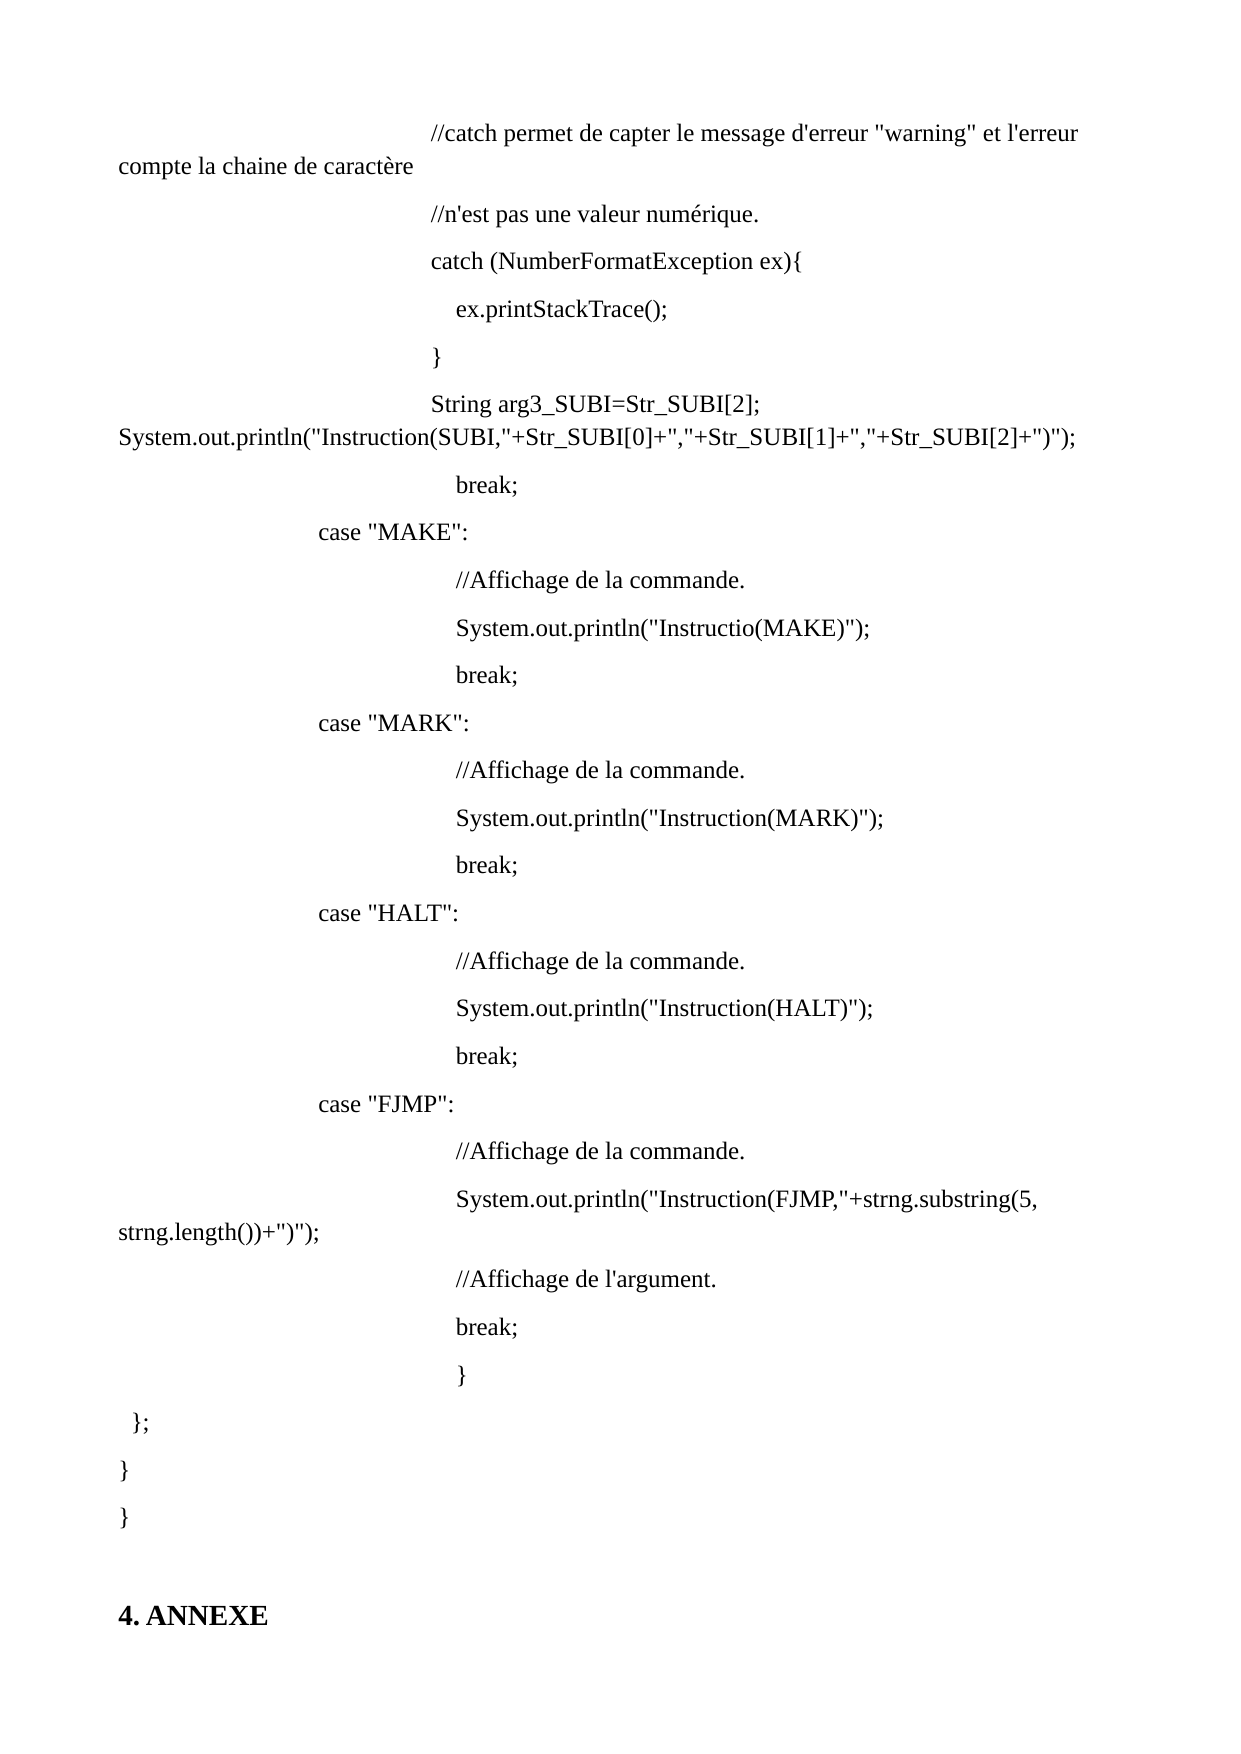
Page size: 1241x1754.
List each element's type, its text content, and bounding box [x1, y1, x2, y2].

text } [118, 1455, 1122, 1484]
text case "MARK": [118, 708, 1122, 737]
text //catch permet de capter le message d'erreur "warning" et l'erreur compte la chaine de caractère [118, 118, 1122, 180]
text case "MAKE": [118, 517, 1122, 546]
text break; [118, 851, 1122, 879]
text } [118, 1502, 1122, 1531]
text System.out.println("Instructio(MAKE)"); [118, 613, 1122, 641]
text String arg3_SUBI=Str_SUBI[2]; System.out.println("Instruction(SUBI,"+Str_SUBI[0]+","+Str_SUBI[1]+","+Str_SUBI[2]+")"); [118, 389, 1122, 451]
text } [118, 342, 1122, 370]
text //Affichage de la commande. [118, 1136, 1122, 1165]
text break; [118, 1041, 1122, 1070]
text catch (NumberFormatException ex){ [118, 246, 1122, 275]
text break; [118, 1312, 1122, 1341]
text } [118, 1360, 1122, 1388]
text break; [118, 470, 1122, 498]
text //n'est pas une valeur numérique. [118, 199, 1122, 227]
text System.out.println("Instruction(HALT)"); [118, 993, 1122, 1022]
text case "HALT": [118, 898, 1122, 927]
text break; [118, 660, 1122, 689]
text }; [118, 1407, 1122, 1436]
text //Affichage de l'argument. [118, 1264, 1122, 1293]
text 4. ANNEXE [118, 1598, 1122, 1631]
text case "FJMP": [118, 1089, 1122, 1117]
text System.out.println("Instruction(FJMP,"+strng.substring(5, strng.length())+")"); [118, 1184, 1122, 1246]
text //Affichage de la commande. [118, 565, 1122, 594]
text System.out.println("Instruction(MARK)"); [118, 803, 1122, 832]
text ex.printStackTrace(); [118, 294, 1122, 323]
text //Affichage de la commande. [118, 946, 1122, 974]
text //Affichage de la commande. [118, 755, 1122, 784]
